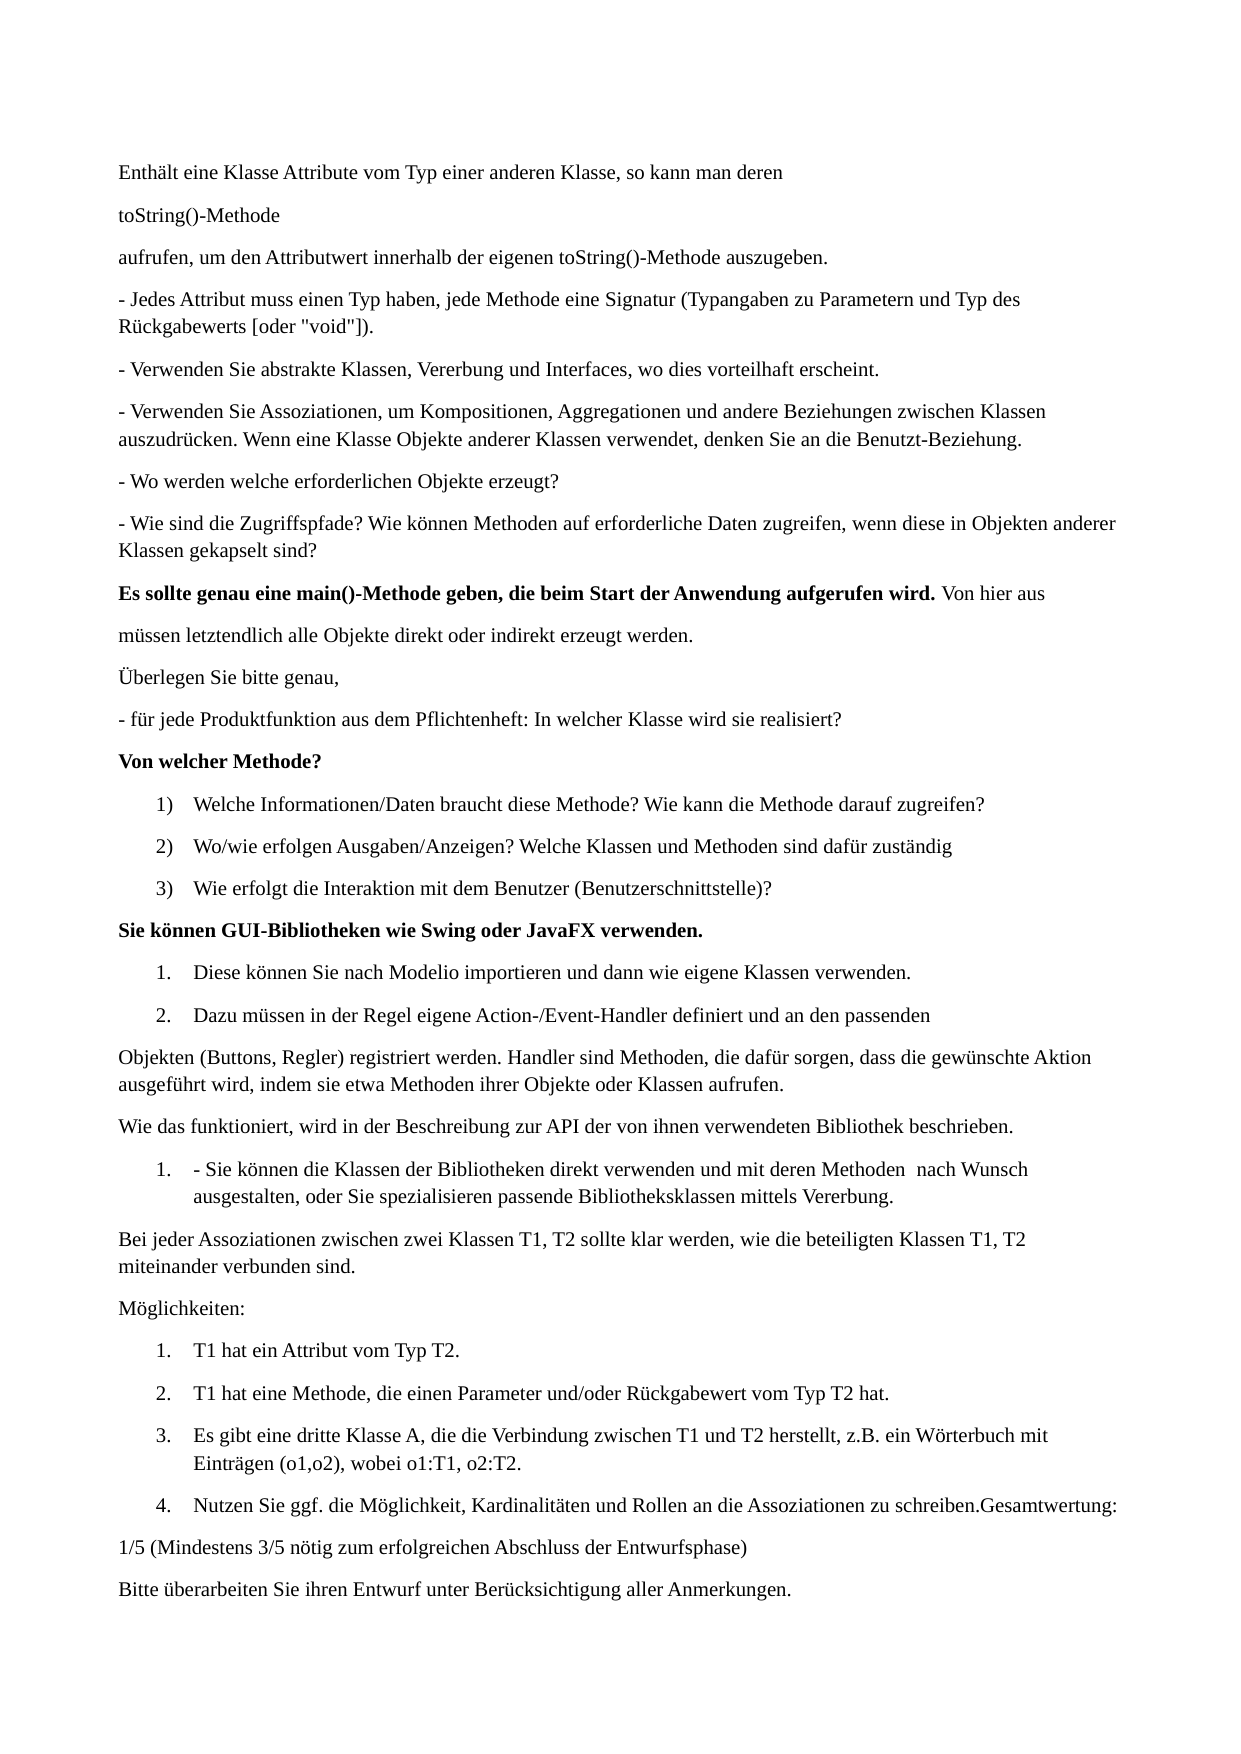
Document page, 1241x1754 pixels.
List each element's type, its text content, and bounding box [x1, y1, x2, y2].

text Wie das funktioniert, wird in der Beschreibung zur API der von ihnen verwendeten Bibliothek beschrieben. [118, 1114, 1122, 1138]
text Möglichkeiten: [118, 1296, 1122, 1320]
text - Wie sind die Zugriffspfade? Wie können Methoden auf erforderliche Daten zugreifen, wenn diese in Objekten anderer Klassen gekapselt sind? [118, 511, 1122, 562]
text Überlegen Sie bitte genau, [118, 665, 1122, 689]
list Wie erfolgt die Interaktion mit dem Benutzer (Benutzerschnittstelle)? [156, 876, 1122, 900]
list - Sie können die Klassen der Bibliotheken direkt verwenden und mit deren Methoden nach Wunsch ausgestalten, oder Sie spezialisieren passende Bibliotheksklassen mittels Vererbung. [156, 1157, 1122, 1208]
text Objekten (Buttons, Regler) registriert werden. Handler sind Methoden, die dafür sorgen, dass die gewünschte Aktion ausgeführt wird, indem sie etwa Methoden ihrer Objekte oder Klassen aufrufen. [118, 1045, 1122, 1096]
text Es sollte genau eine main()-Methode geben, die beim Start der Anwendung aufgerufen wird. Von hier aus [118, 581, 1122, 605]
text müssen letztendlich alle Objekte direkt oder indirekt erzeugt werden. [118, 623, 1122, 647]
text toString()-Methode [118, 202, 1122, 227]
list Diese können Sie nach Modelio importieren und dann wie eigene Klassen verwenden. [156, 960, 1122, 984]
text Sie können GUI-Bibliotheken wie Swing oder JavaFX verwenden. [118, 918, 1122, 942]
list Es gibt eine dritte Klasse A, die die Verbindung zwischen T1 und T2 herstellt, z.B. ein Wörterbuch mit Einträgen (o1,o2), wobei o1:T1, o2:T2. [156, 1423, 1122, 1474]
list Dazu müssen in der Regel eigene Action-/Event-Handler definiert und an den passenden [156, 1002, 1122, 1027]
list T1 hat eine Methode, die einen Parameter und/oder Rückgabewert vom Typ T2 hat. [156, 1381, 1122, 1405]
list Nutzen Sie ggf. die Möglichkeit, Kardinalitäten und Rollen an die Assoziationen zu schreiben.Gesamtwertung: [156, 1493, 1122, 1517]
text 1/5 (Mindestens 3/5 nötig zum erfolgreichen Abschluss der Entwurfsphase) [118, 1535, 1122, 1559]
list T1 hat ein Attribut vom Typ T2. [156, 1338, 1122, 1362]
text Enthält eine Klasse Attribute vom Typ einer anderen Klasse, so kann man deren [118, 160, 1122, 184]
text - Wo werden welche erforderlichen Objekte erzeugt? [118, 469, 1122, 493]
text aufrufen, um den Attributwert innerhalb der eigenen toString()-Methode auszugeben. [118, 245, 1122, 269]
text Bitte überarbeiten Sie ihren Entwurf unter Berücksichtigung aller Anmerkungen. [118, 1577, 1122, 1601]
text - für jede Produktfunktion aus dem Pflichtenheft: In welcher Klasse wird sie realisiert? [118, 707, 1122, 731]
text Von welcher Methode? [118, 749, 1122, 773]
list Welche Informationen/Daten braucht diese Methode? Wie kann die Methode darauf zugreifen? [156, 792, 1122, 816]
text Bei jeder Assoziationen zwischen zwei Klassen T1, T2 sollte klar werden, wie die beteiligten Klassen T1, T2 miteinander verbunden sind. [118, 1226, 1122, 1278]
text - Verwenden Sie Assoziationen, um Kompositionen, Aggregationen und andere Beziehungen zwischen Klassen auszudrücken. Wenn eine Klasse Objekte anderer Klassen verwendet, denken Sie an die Benutzt-Beziehung. [118, 399, 1122, 451]
text - Verwenden Sie abstrakte Klassen, Vererbung und Interfaces, wo dies vorteilhaft erscheint. [118, 357, 1122, 381]
list Wo/wie erfolgen Ausgaben/Anzeigen? Welche Klassen und Methoden sind dafür zuständig [156, 834, 1122, 858]
text - Jedes Attribut muss einen Typ haben, jede Methode eine Signatur (Typangaben zu Parametern und Typ des Rückgabewerts [oder "void"]). [118, 287, 1122, 338]
